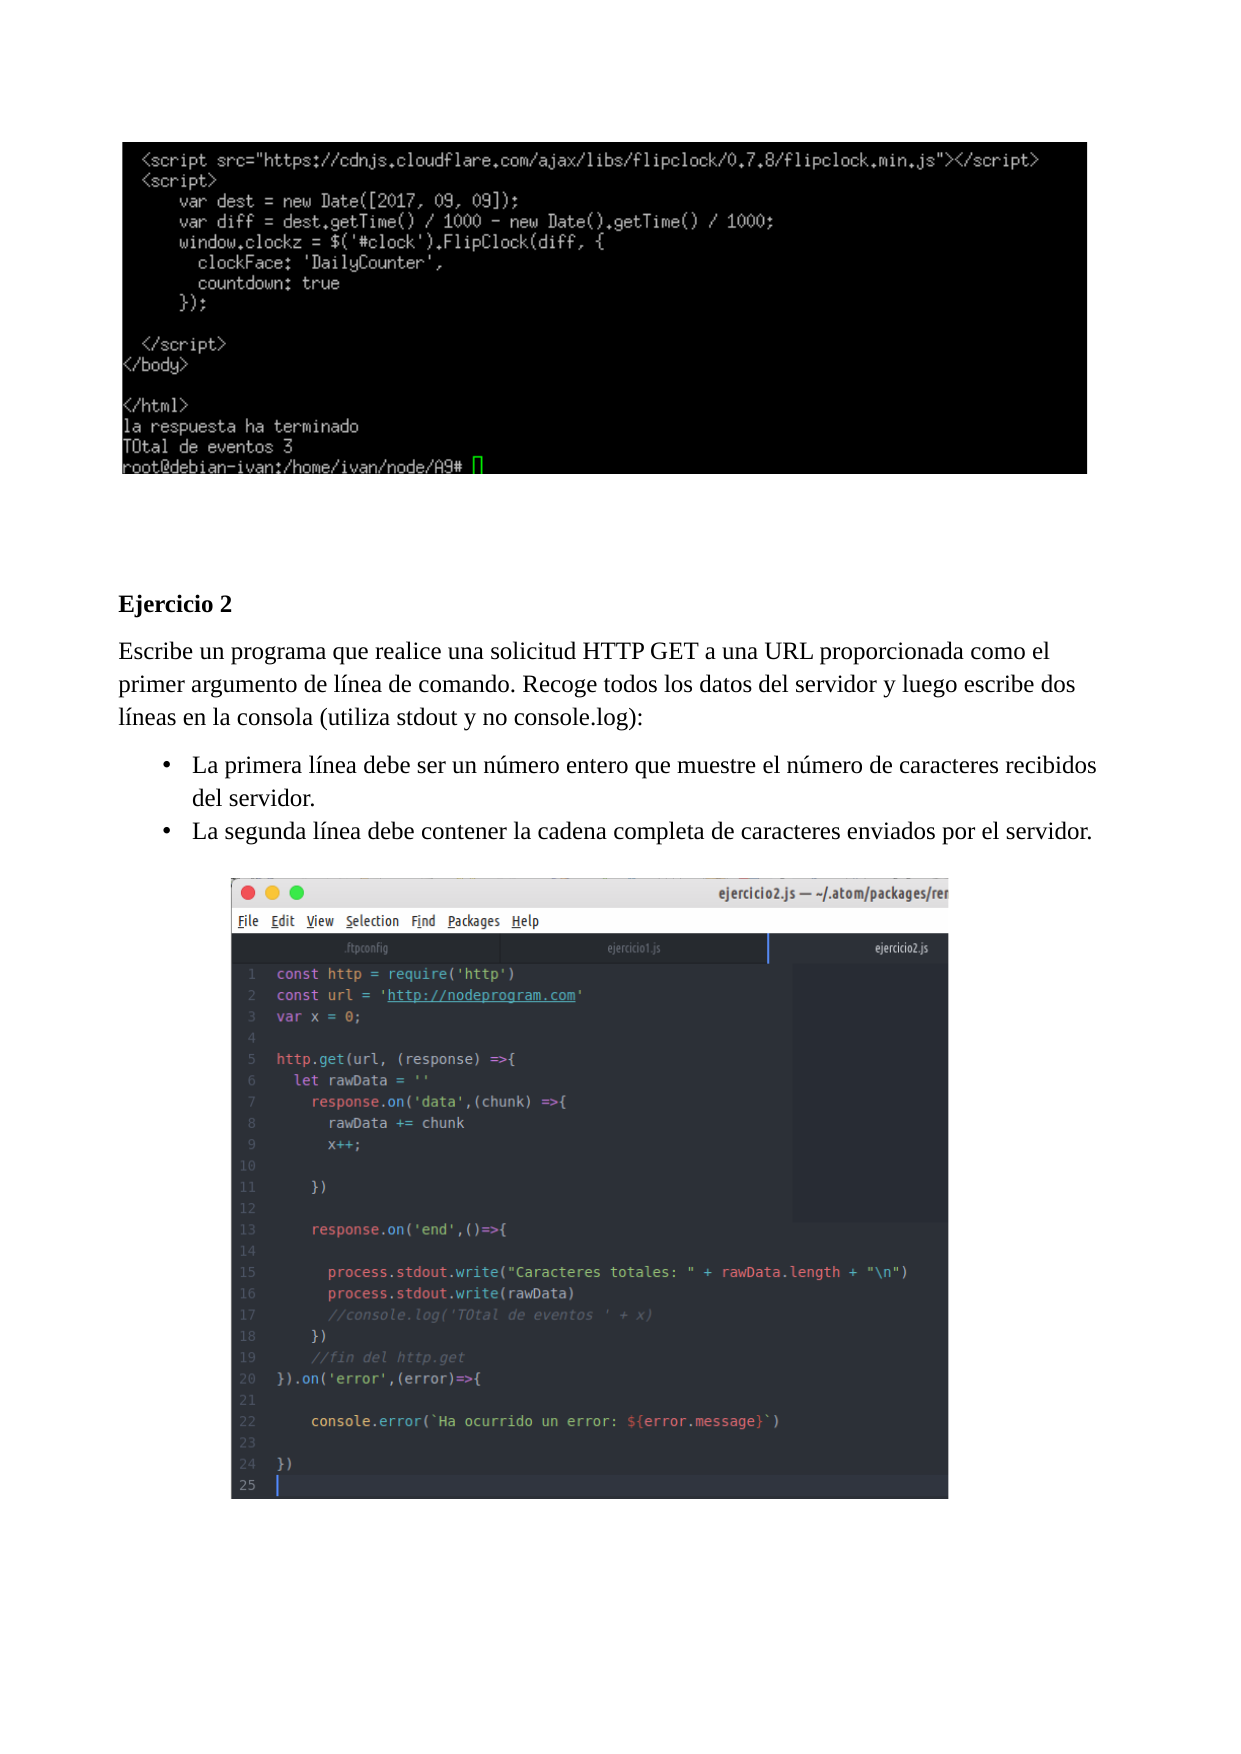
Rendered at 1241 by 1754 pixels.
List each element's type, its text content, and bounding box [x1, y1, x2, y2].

text Ejercicio 2 [118, 589, 1122, 618]
picture [230, 878, 949, 1499]
text Escribe un programa que realice una solicitud HTTP GET a una URL proporcionada como el primer argumento de línea de comando. Recoge todos los datos del servidor y luego escribe dos líneas en la consola (utiliza stdout y no console.log): [118, 636, 1122, 731]
list La primera línea debe ser un número entero que muestre el número de caracteres recibidos del servidor. [162, 750, 1122, 812]
list La segunda línea debe contener la cadena completa de caracteres enviados por el servidor. [162, 816, 1122, 845]
